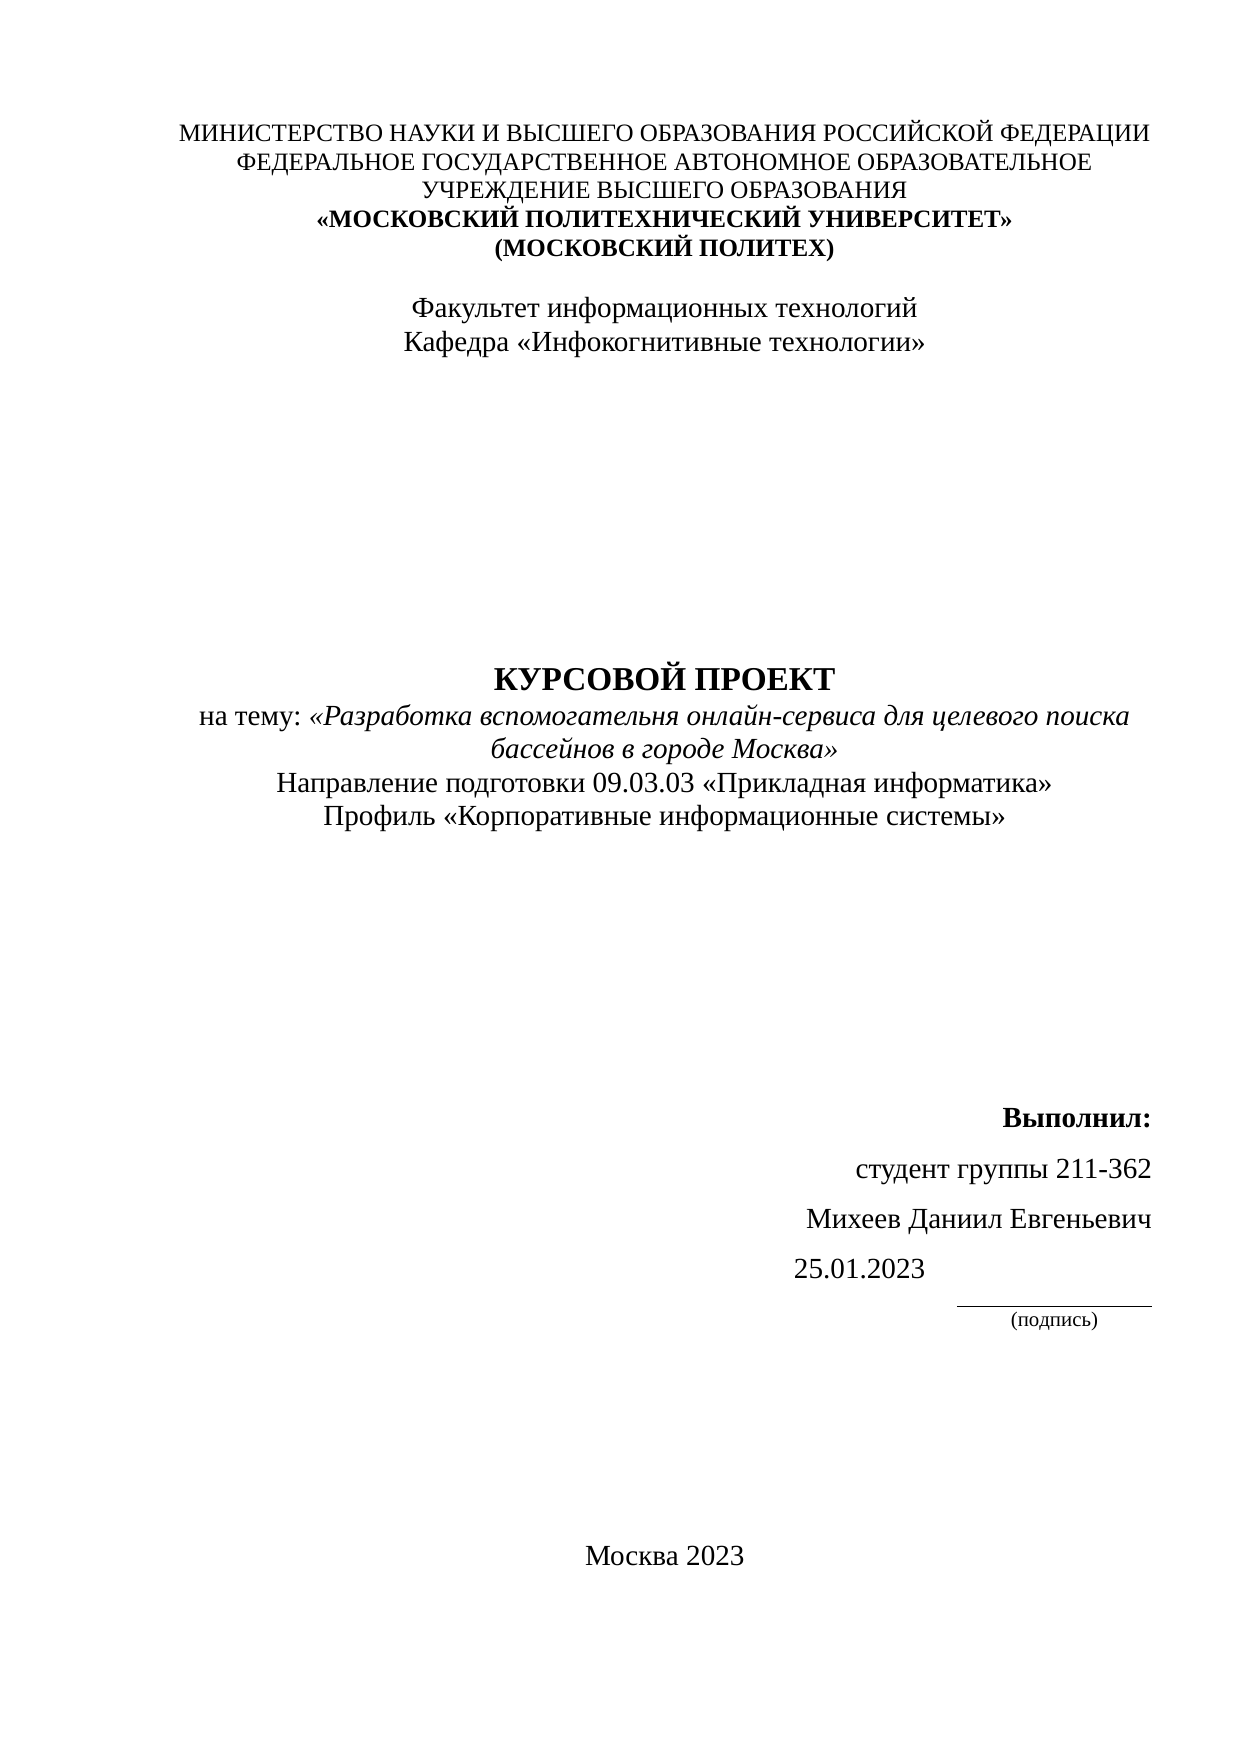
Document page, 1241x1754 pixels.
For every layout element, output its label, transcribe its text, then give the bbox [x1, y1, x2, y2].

table_header [957, 1251, 1152, 1306]
text на тему: «Разработка вспомогательня онлайн-сервиса для целевого поиска бассейнов в городе Москва» [177, 698, 1152, 765]
text УЧРЕЖДЕНИЕ ВЫСШЕГО ОБРАЗОВАНИЯ [177, 176, 1152, 204]
text ФЕДЕРАЛЬНОЕ ГОСУДАРСТВЕННОЕ АВТОНОМНОЕ ОБРАЗОВАТЕЛЬНОЕ [177, 147, 1152, 176]
text Кафедра «Инфокогнитивные технологии» [177, 324, 1152, 358]
text Михеев Даниил Евгеньевич [177, 1201, 1152, 1234]
table_cell [762, 1306, 957, 1354]
text МИНИСТЕРСТВО НАУКИ И ВЫСШЕГО ОБРАЗОВАНИЯ РОССИЙСКОЙ ФЕДЕРАЦИИ [177, 118, 1152, 147]
text КУРСОВОЙ ПРОЕКТ [177, 659, 1152, 698]
table_cell (подпись) [957, 1307, 1152, 1354]
text Направление подготовки 09.03.03 «Прикладная информатика» [177, 765, 1152, 798]
text студент группы 211-362 [177, 1151, 1152, 1184]
text (МОСКОВСКИЙ ПОЛИТЕХ) [177, 233, 1152, 262]
text Факультет информационных технологий [177, 291, 1152, 324]
text «МОСКОВСКИЙ ПОЛИТЕХНИЧЕСКИЙ УНИВЕРСИТЕТ» [177, 204, 1152, 233]
text Выполнил: [177, 1100, 1152, 1134]
text Профиль «Корпоративные информационные системы» [177, 798, 1152, 832]
text Москва 2023 [177, 1538, 1152, 1572]
table_header 25.01.2023 [762, 1251, 957, 1306]
